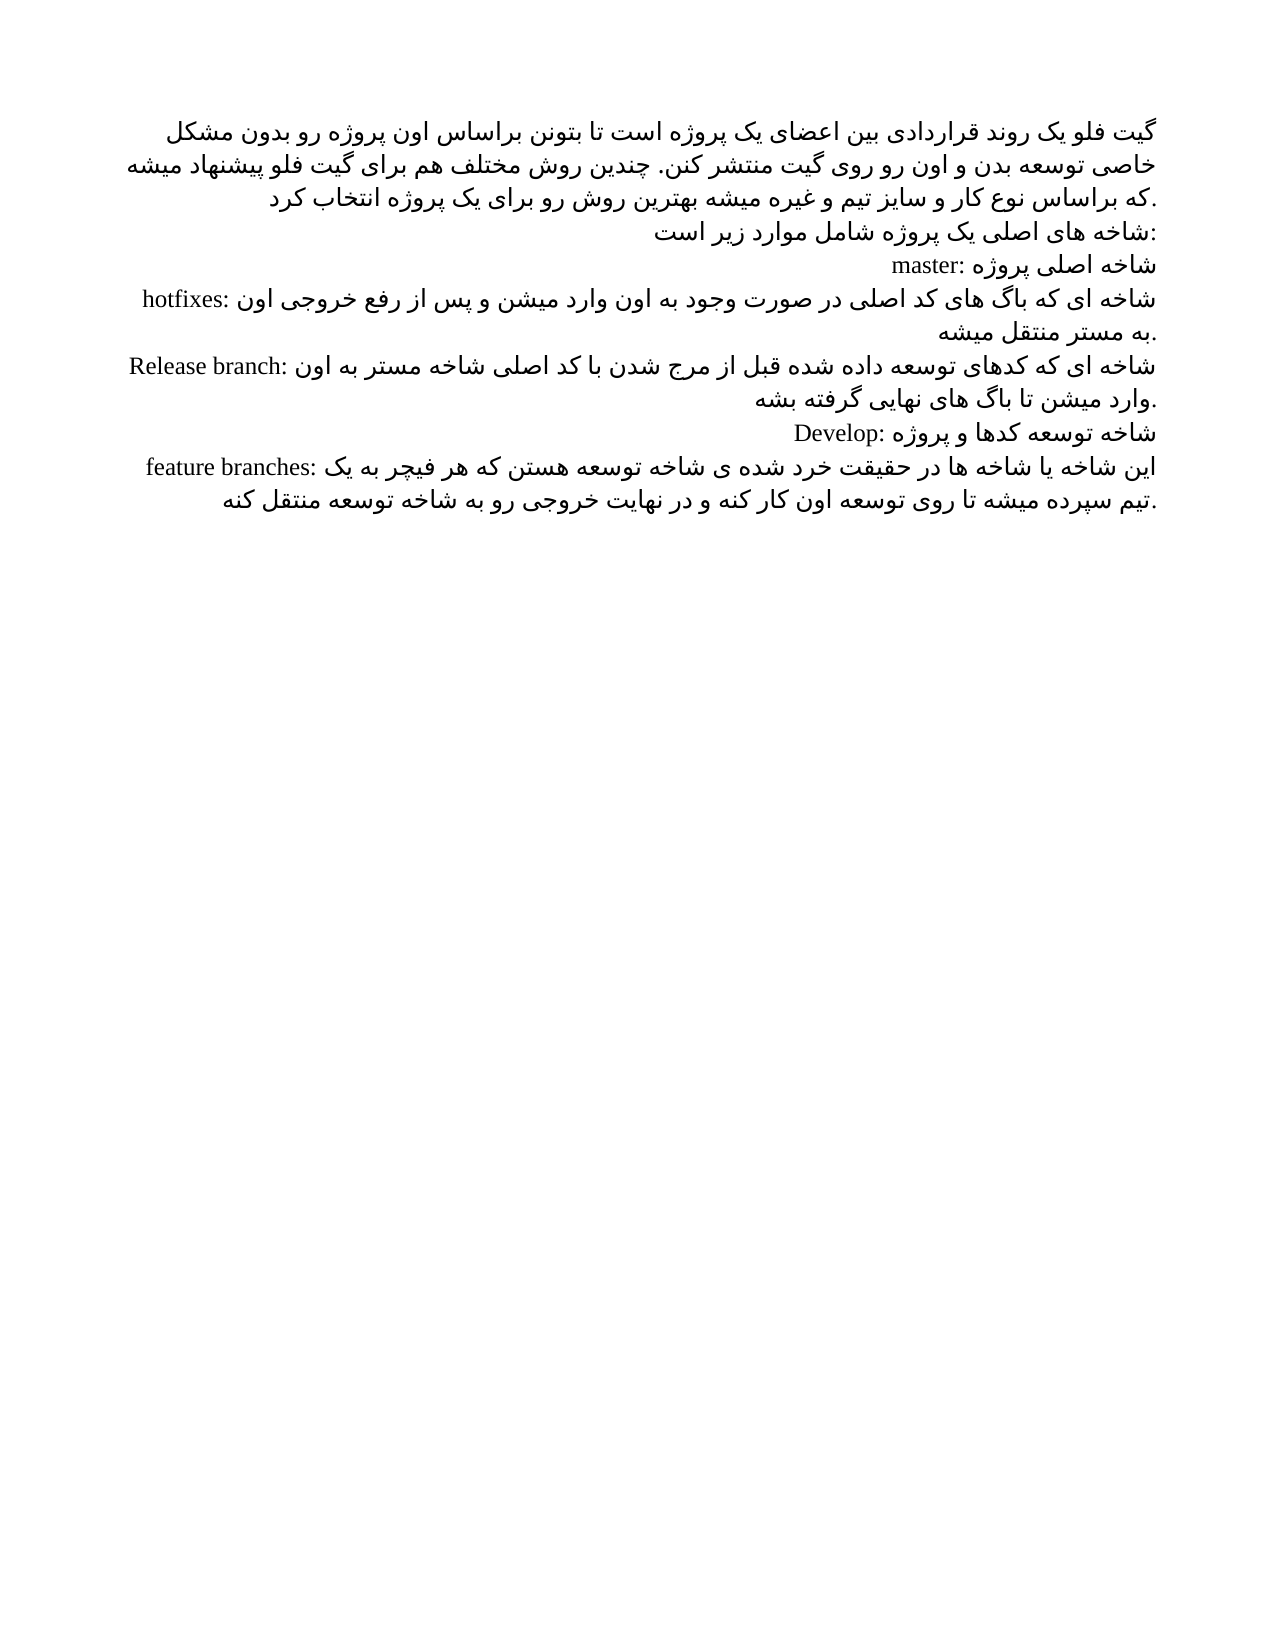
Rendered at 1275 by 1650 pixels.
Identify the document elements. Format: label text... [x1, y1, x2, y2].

text شاخه های اصلی یک پروژه شامل موارد زیر است: [118, 217, 1157, 250]
text گیت فلو یک روند قراردادی بین اعضای یک پروژه است تا بتونن براساس اون پروژه رو بدون مشکل خاصی توسعه بدن و اون رو روی گیت منتشر کنن. چندین روش مختلف هم برای گیت فلو پیشنهاد میشه که براساس نوع کار و سایز تیم و غیره میشه بهترین روش رو برای یک پروژه انتخاب کرد. [118, 118, 1157, 217]
text hotfixes: شاخه ای که باگ های کد اصلی در صورت وجود به اون وارد میشن و پس از رفع خروجی اون به مستر منتقل میشه. [118, 284, 1157, 351]
text Release branch: شاخه ای که کدهای توسعه داده شده قبل از مرج شدن با کد اصلی شاخه مستر به اون وارد میشن تا باگ های نهایی گرفته بشه. [118, 351, 1157, 418]
text feature branches: این شاخه یا شاخه ها در حقیقت خرد شده ی شاخه توسعه هستن که هر فیچر به یک تیم سپرده میشه تا روی توسعه اون کار کنه و در نهایت خروجی رو به شاخه توسعه منتقل کنه. [118, 452, 1157, 519]
text master: شاخه اصلی پروژه [118, 250, 1157, 284]
text Develop: شاخه توسعه کدها و پروژه [118, 418, 1157, 452]
